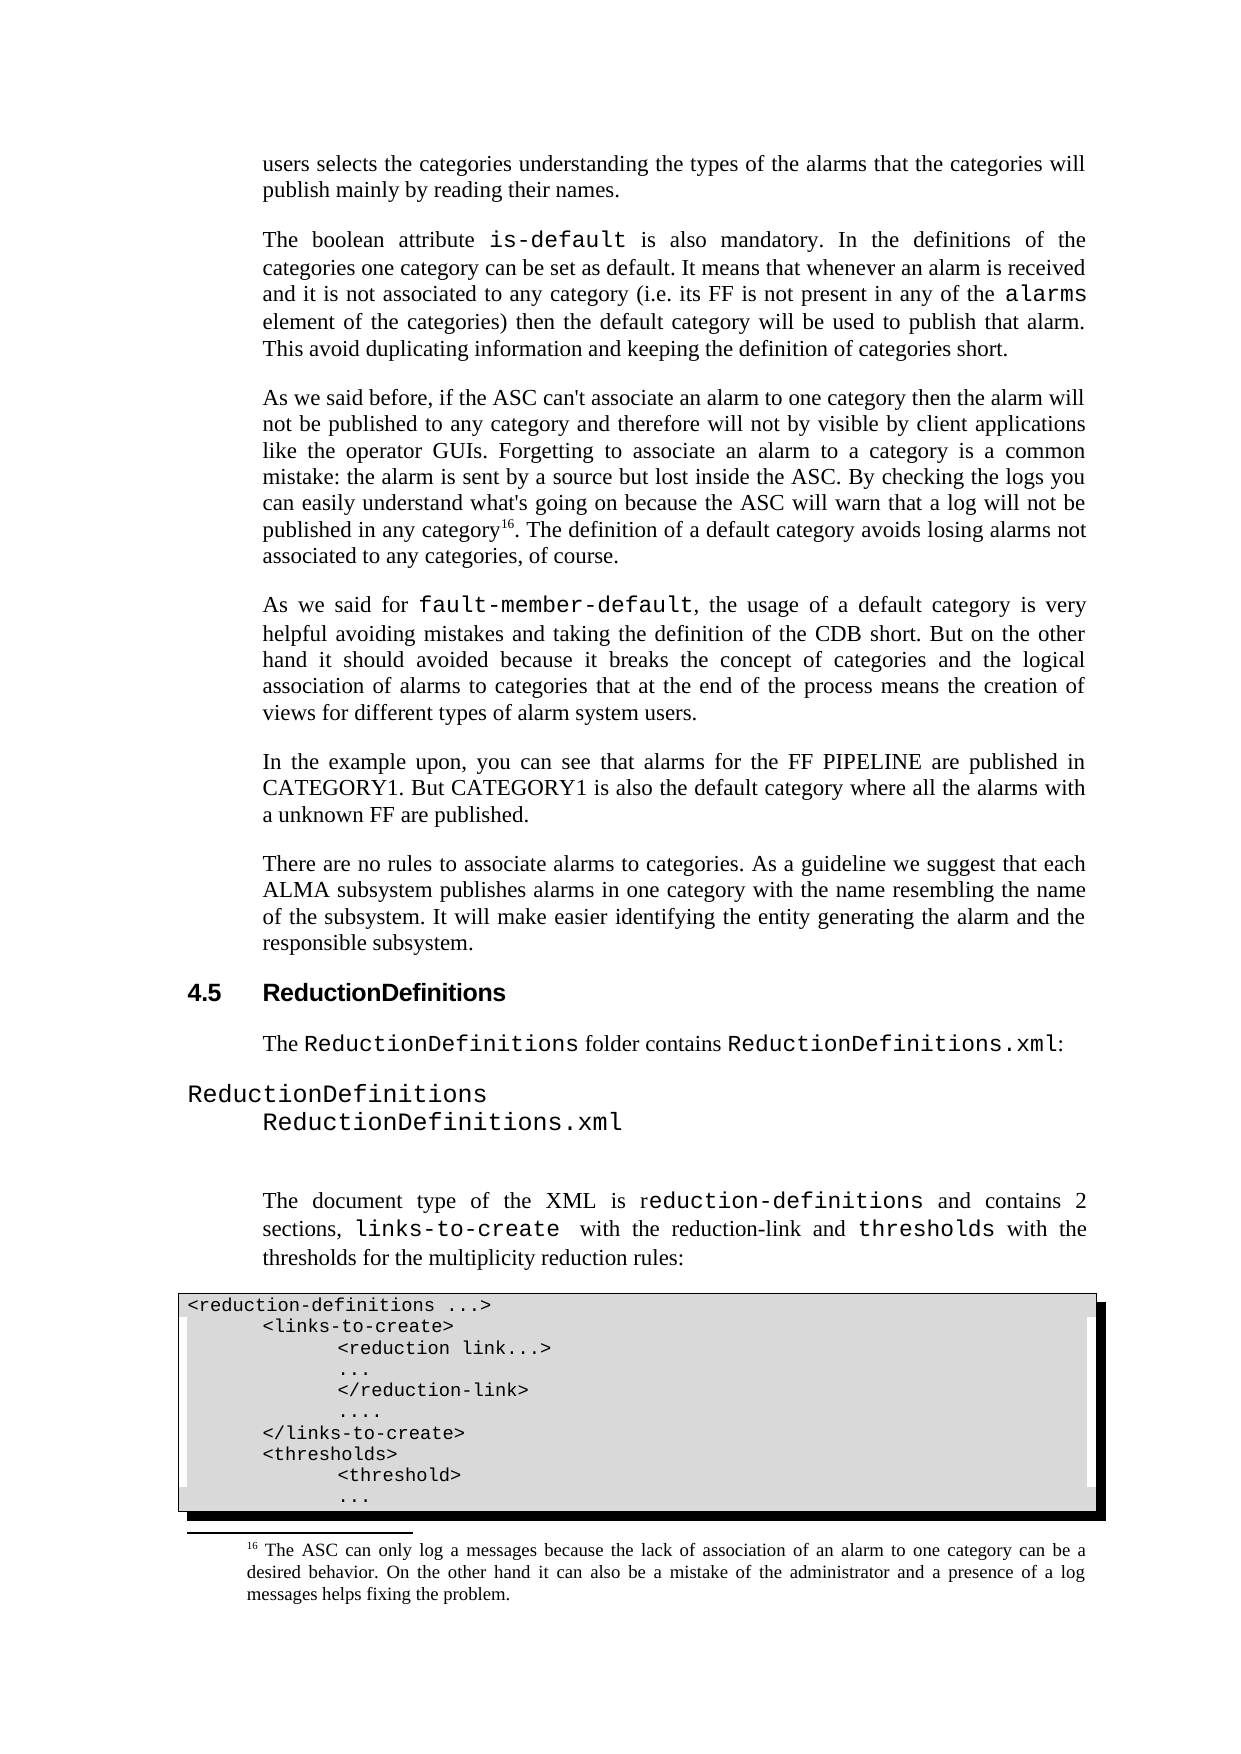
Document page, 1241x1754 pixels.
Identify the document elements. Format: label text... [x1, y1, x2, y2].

text ReductionDefinitions.xml [187, 1109, 1087, 1138]
text ... [187, 1360, 1087, 1381]
text </reduction-link> [187, 1381, 1087, 1402]
text <reduction-definitions ...> [179, 1294, 1096, 1317]
text <links-to-create> [187, 1317, 1087, 1338]
text In the example upon, you can see that alarms for the FF PIPELINE are published in CATEGORY1. But CATEGORY1 is also the default category where all the alarms with a unknown FF are published. [262, 748, 1087, 827]
text <reduction link...> [187, 1338, 1087, 1360]
text <threshold> [187, 1466, 1087, 1484]
subtitle ReductionDefinitions [187, 978, 1087, 1007]
text <thresholds> [187, 1445, 1087, 1466]
text As we said before, if the ASC can't associate an alarm to one category then the alarm will not be published to any category and therefore will not by visible by client applications like the operator GUIs. Forgetting to associate an alarm to a category is a common mistake: the alarm is sent by a source but lost inside the ASC. By checking the logs you can easily understand what's going on because the ASC will warn that a log will not be published in any category. The definition of a default category avoids losing alarms not associated to any categories, of course. [262, 384, 1087, 568]
text The ASC can only log a messages because the lack of association of an alarm to one category can be a desired behavior. On the other hand it can also be a mistake of the administrator and a presence of a log messages helps fixing the problem. [247, 1539, 1087, 1604]
text .... [187, 1402, 1087, 1423]
text The document type of the XML is reduction-definitions and contains 2 sections, links-to-create with the reduction-link and thresholds with the thresholds for the multiplicity reduction rules: [262, 1187, 1087, 1270]
text There are no rules to associate alarms to categories. As a guideline we suggest that each ALMA subsystem publishes alarms in one category with the name resembling the name of the subsystem. It will make easier identifying the entity generating the alarm and the responsible subsystem. [262, 850, 1087, 955]
text </links-to-create> [187, 1423, 1087, 1445]
text The ReductionDefinitions folder contains ReductionDefinitions.xml: [262, 1030, 1087, 1058]
text ReductionDefinitions [187, 1081, 1087, 1109]
text users selects the categories understanding the types of the alarms that the categories will publish mainly by reading their names. [262, 150, 1087, 203]
text The boolean attribute is-default is also mandatory. In the definitions of the categories one category can be set as default. It means that whenever an alarm is received and it is not associated to any category (i.e. its FF is not present in any of the alarms element of the categories) then the default category will be used to publish that alarm. This avoid duplicating information and keeping the definition of categories short. [262, 226, 1087, 361]
text ... [179, 1484, 1096, 1511]
text As we said for fault-member-default, the usage of a default category is very helpful avoiding mistakes and taking the definition of the CDB short. But on the other hand it should avoided because it breaks the concept of categories and the logical association of alarms to categories that at the end of the process means the creation of views for different types of alarm system users. [262, 591, 1087, 725]
